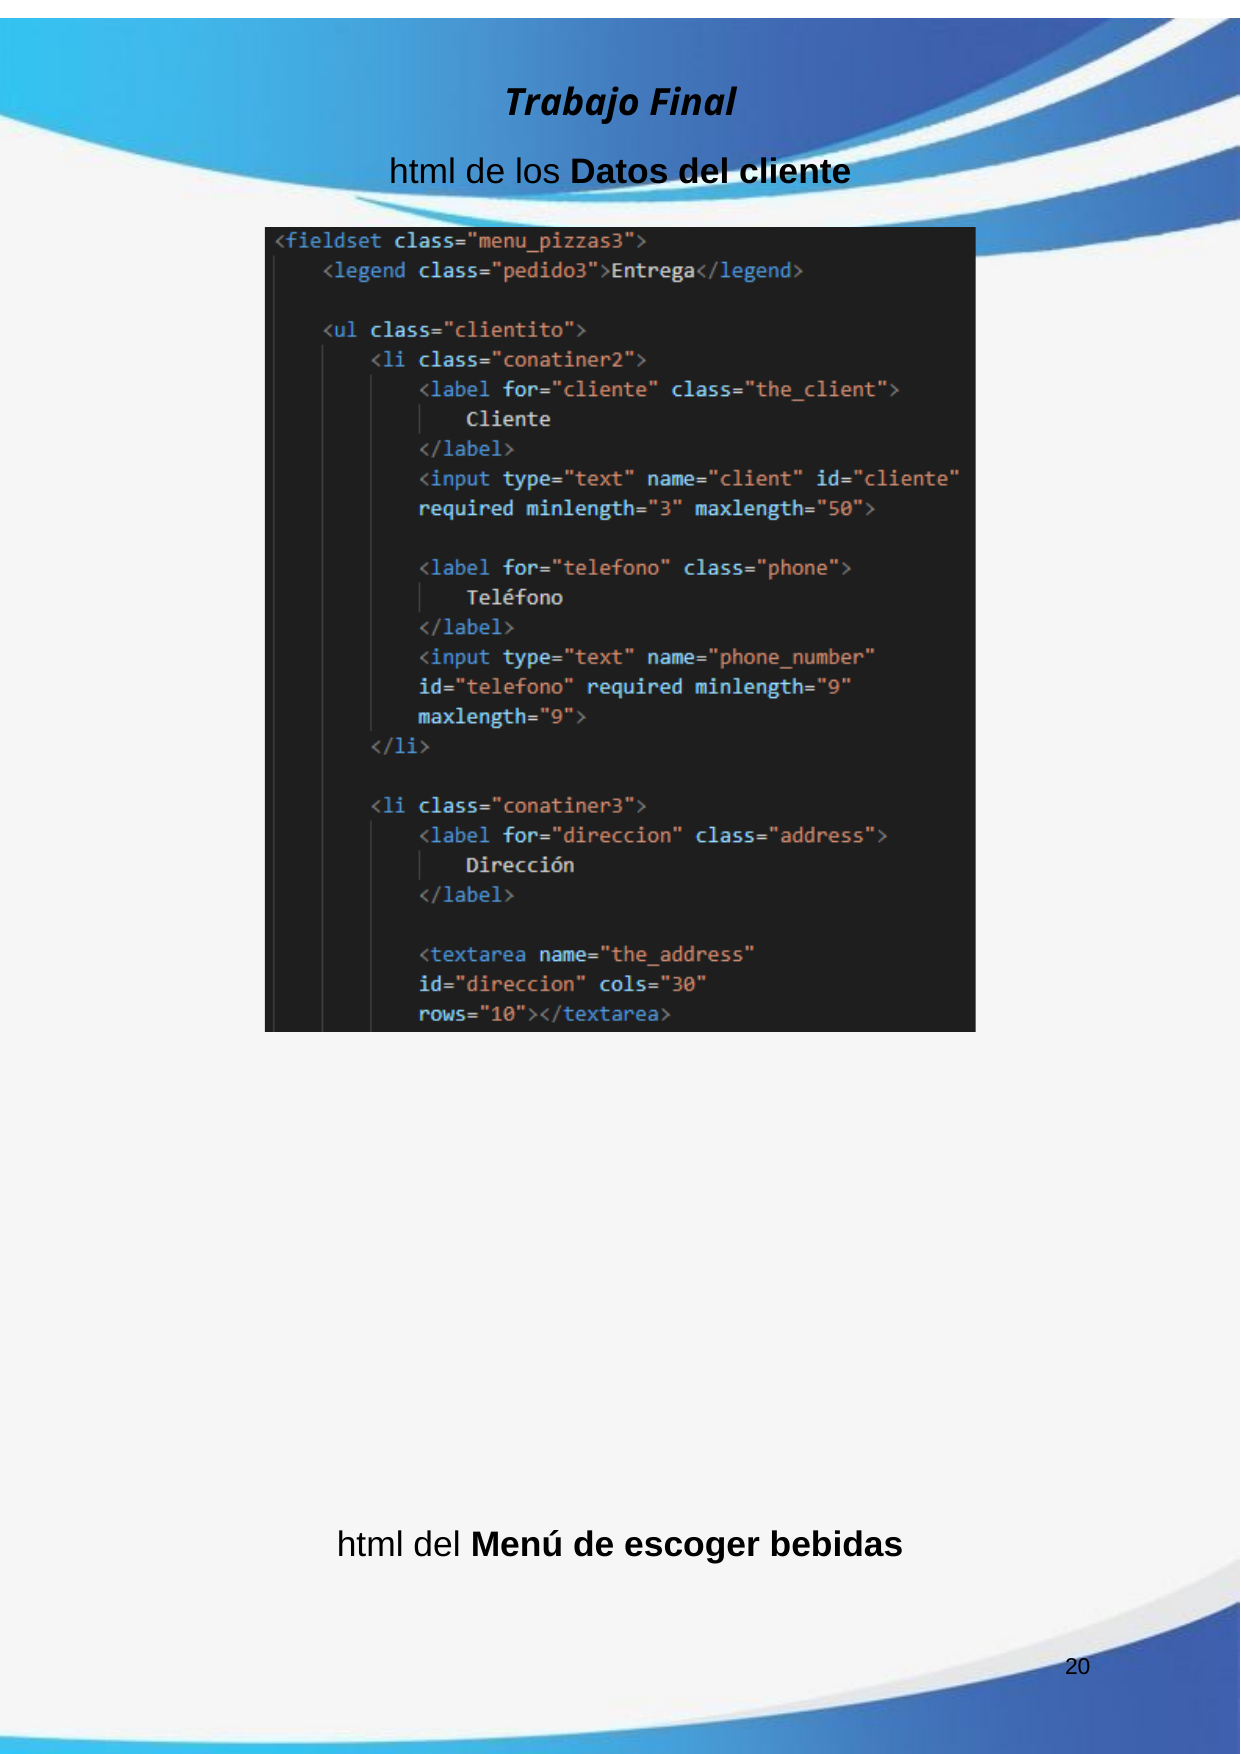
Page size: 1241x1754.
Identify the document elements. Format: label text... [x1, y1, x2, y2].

text html del Menú de escoger bebidas [150, 1523, 1090, 1564]
text html de los Datos del cliente [150, 150, 1090, 191]
picture [0, 18, 1240, 1754]
